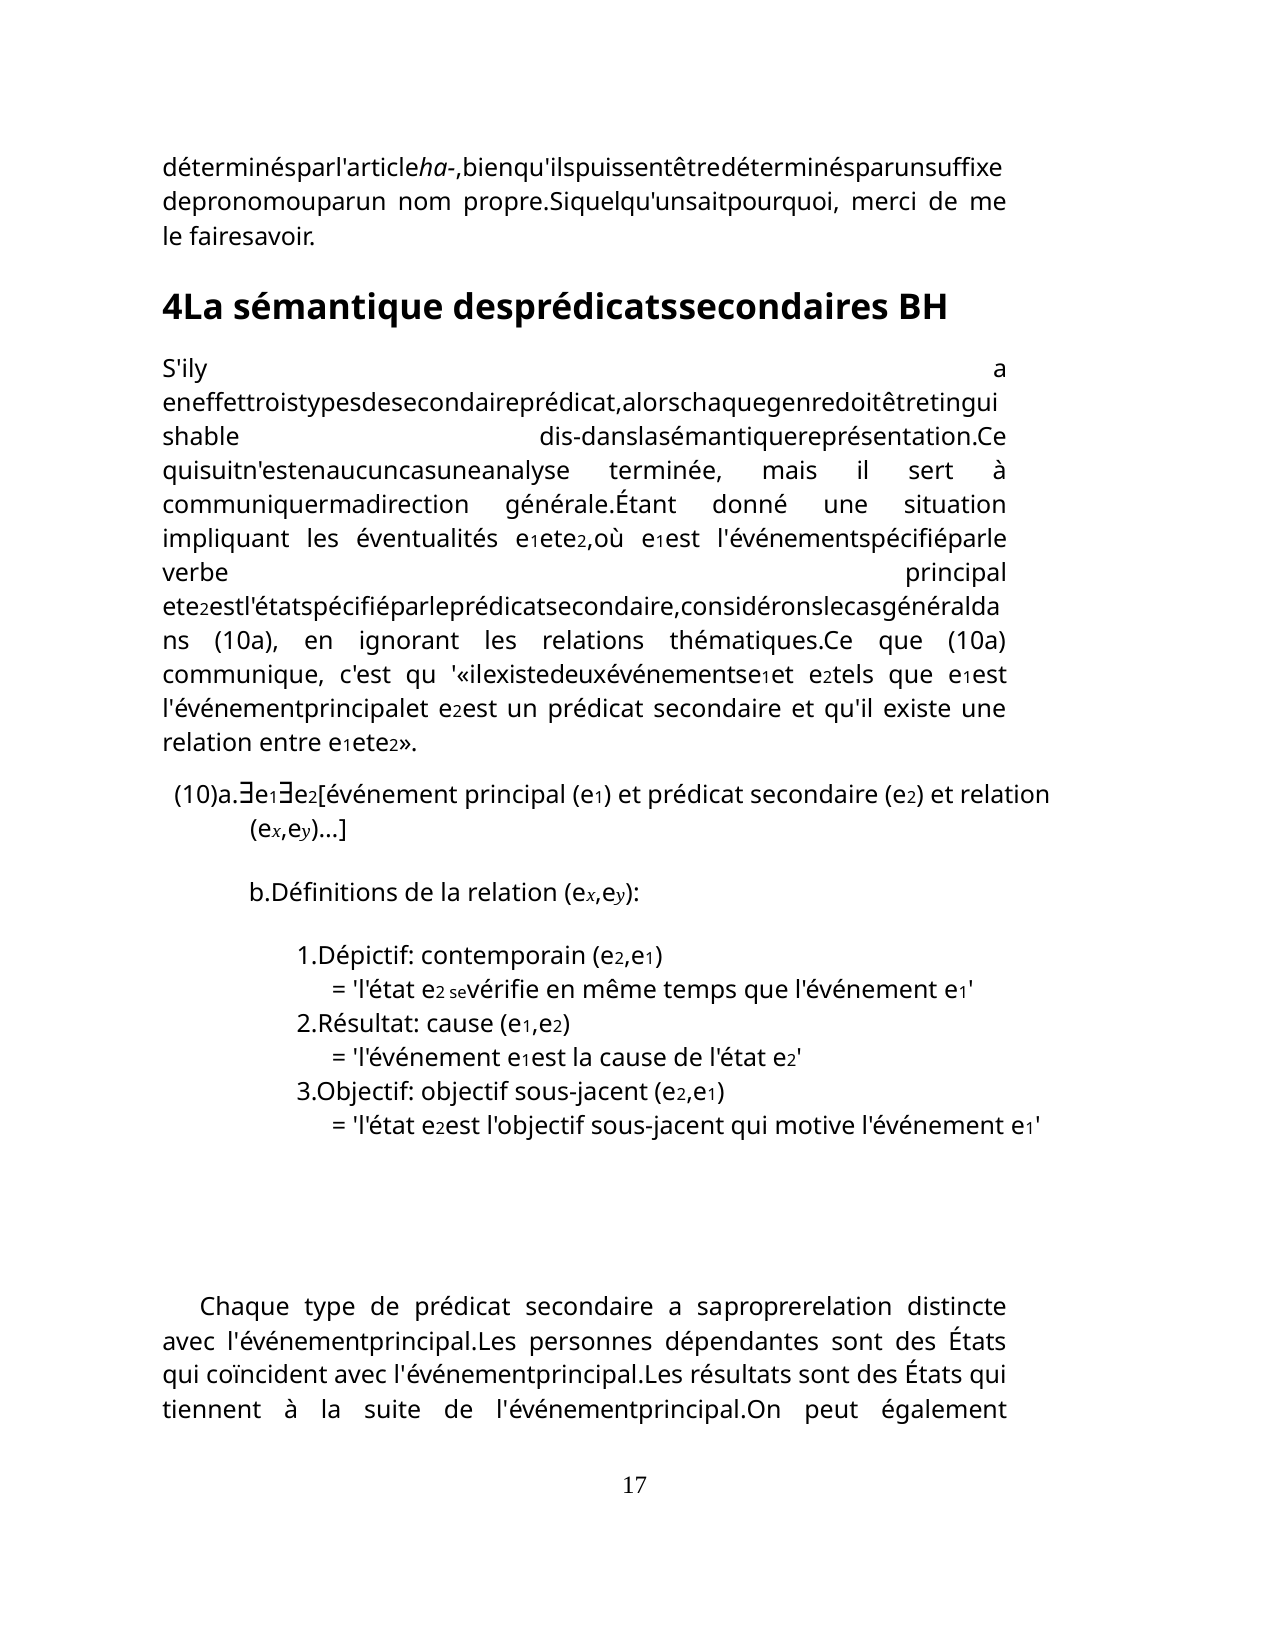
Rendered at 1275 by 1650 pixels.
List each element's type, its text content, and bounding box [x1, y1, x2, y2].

text = 'l'état e2est l'objectif sous-jacent qui motive l'événement e1' [332, 1108, 1125, 1142]
text b.Définitions de la relation (ex,ey): [248, 875, 1125, 909]
text 2.Résultat: cause (e1,e2) [296, 1006, 1125, 1040]
text 4La sémantique desprédicatssecondaires BH [162, 281, 1125, 330]
text = 'l'événement e1est la cause de l'état e2' [332, 1040, 1125, 1074]
text 3.Objectif: objectif sous-jacent (e2,e1) [296, 1074, 1125, 1108]
text 1.Dépictif: contemporain (e2,e1) [296, 937, 1125, 972]
text Chaque type de prédicat secondaire a saproprerelation distincte avec l'événementprincipal.Les personnes dépendantes sont des États qui coïncident avec l'événementprincipal.Les résultats sont des États qui tiennent à la suite de l'événementprincipal.On peut également [162, 1289, 1007, 1425]
text = 'l'état e2 sevérifie en même temps que l'événement e1' [332, 972, 1125, 1006]
text S'ily a eneffettroistypesdesecondaireprédicat,alorschaquegenredoitêtretinguishable dis-danslasémantiquereprésentation.Ce quisuitn'estenaucuncasuneanalyse terminée, mais il sert à communiquermadirection générale.Étant donné une situation impliquant les éventualités e1ete2,où e1est l'événementspécifiéparle verbe principal ete2estl'étatspécifiéparleprédicatsecondaire,considéronslecasgénéraldans (10a), en ignorant les relations thématiques.Ce que (10a) communique, c'est qu '«ilexistedeuxévénementse1et e2tels que e1est l'événementprincipalet e2est un prédicat secondaire et qu'il existe une relation entre e1ete2». [162, 350, 1007, 759]
text (10)a.∃e1∃e2[événement principal (e1) et prédicat secondaire (e2) et relation (ex,ey)…] [174, 776, 1125, 845]
text déterminésparl'articleha-,bienqu'ilspuissentêtredéterminésparunsuffixe depronomouparun nom propre.Siquelqu'unsaitpourquoi, merci de me le fairesavoir. [162, 150, 1007, 252]
